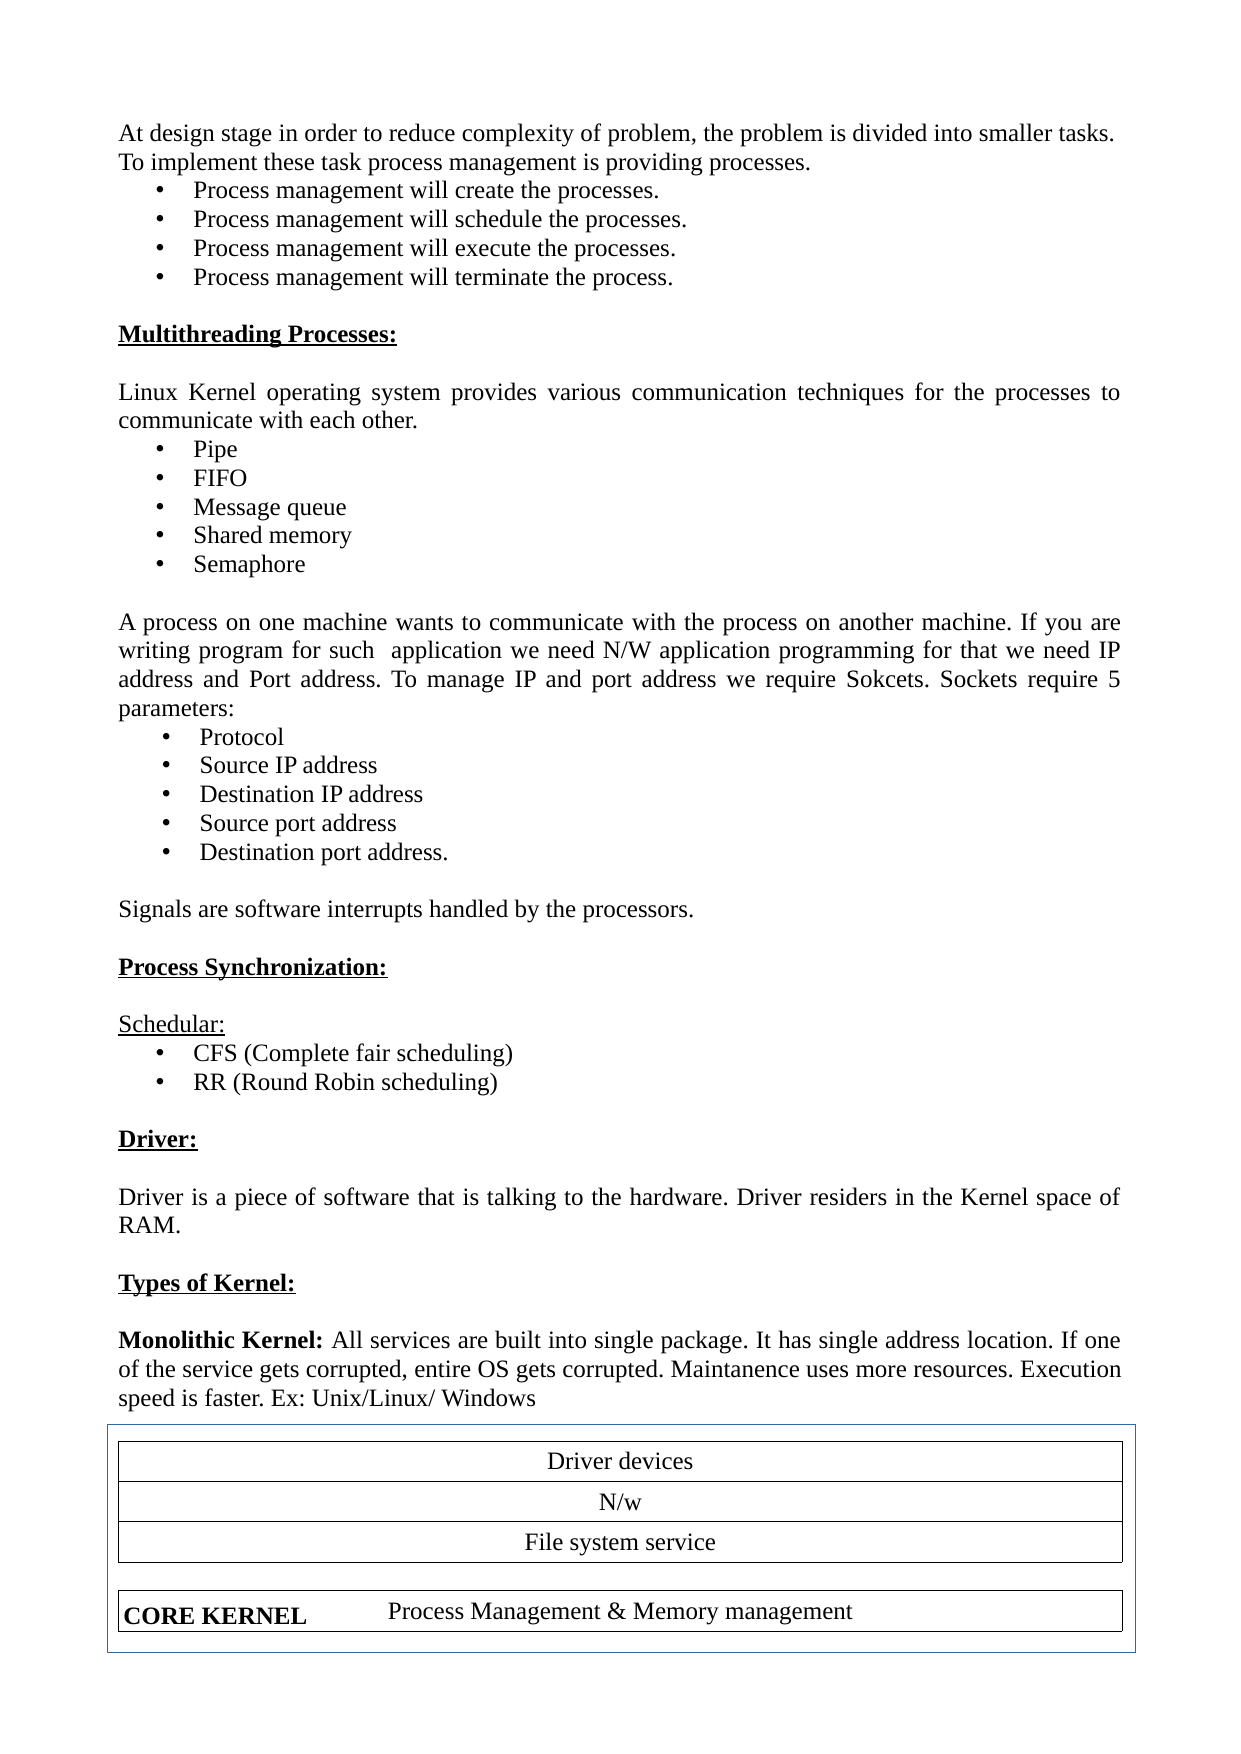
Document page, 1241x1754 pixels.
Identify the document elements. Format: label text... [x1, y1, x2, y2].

list Process management will schedule the processes. [156, 204, 1122, 233]
list Process management will execute the processes. [156, 233, 1122, 262]
list Pipe [156, 434, 1122, 463]
table_cell File system service [119, 1522, 1122, 1562]
list Process management will terminate the process. [156, 262, 1122, 291]
list CFS (Complete fair scheduling) [156, 1038, 1122, 1067]
table_cell N/w [119, 1482, 1122, 1521]
list Destination IP address [162, 779, 1122, 808]
text Schedular: [118, 1009, 1122, 1038]
list Semaphore [156, 549, 1122, 578]
list Shared memory [156, 521, 1122, 549]
list Source IP address [162, 751, 1122, 779]
table_header Driver devices [119, 1442, 1122, 1481]
list Process management will create the processes. [156, 176, 1122, 204]
list Message queue [156, 492, 1122, 521]
text To implement these task process management is providing processes. [118, 147, 1122, 176]
list FIFO [156, 463, 1122, 492]
list Source port address [162, 808, 1122, 837]
text A process on one machine wants to communicate with the process on another machine. If you are writing program for such application we need N/W application programming for that we need IP address and Port address. To manage IP and port address we require Sokcets. Sockets require 5 parameters: [118, 607, 1122, 722]
text Process Synchronization: [118, 952, 1122, 981]
text At design stage in order to reduce complexity of problem, the problem is divided into smaller tasks. [118, 118, 1122, 147]
text Multithreading Processes: [118, 319, 1122, 348]
text Driver is a piece of software that is talking to the hardware. Driver residers in the Kernel space of RAM. [118, 1182, 1122, 1239]
text Types of Kernel: [118, 1268, 1122, 1297]
text Linux Kernel operating system provides various communication techniques for the processes to communicate with each other. [118, 377, 1122, 434]
text Signals are software interrupts handled by the processors. [118, 894, 1122, 923]
text Monolithic Kernel: All services are built into single package. It has single address location. If one of the service gets corrupted, entire OS gets corrupted. Maintanence uses more resources. Execution speed is faster. Ex: Unix/Linux/ Windows [118, 1326, 1122, 1412]
list RR (Round Robin scheduling) [156, 1067, 1122, 1096]
text Driver: [118, 1124, 1122, 1153]
list Destination port address. [162, 837, 1122, 866]
table_header Process Management & Memory management [119, 1591, 1122, 1631]
list Protocol [162, 722, 1122, 751]
